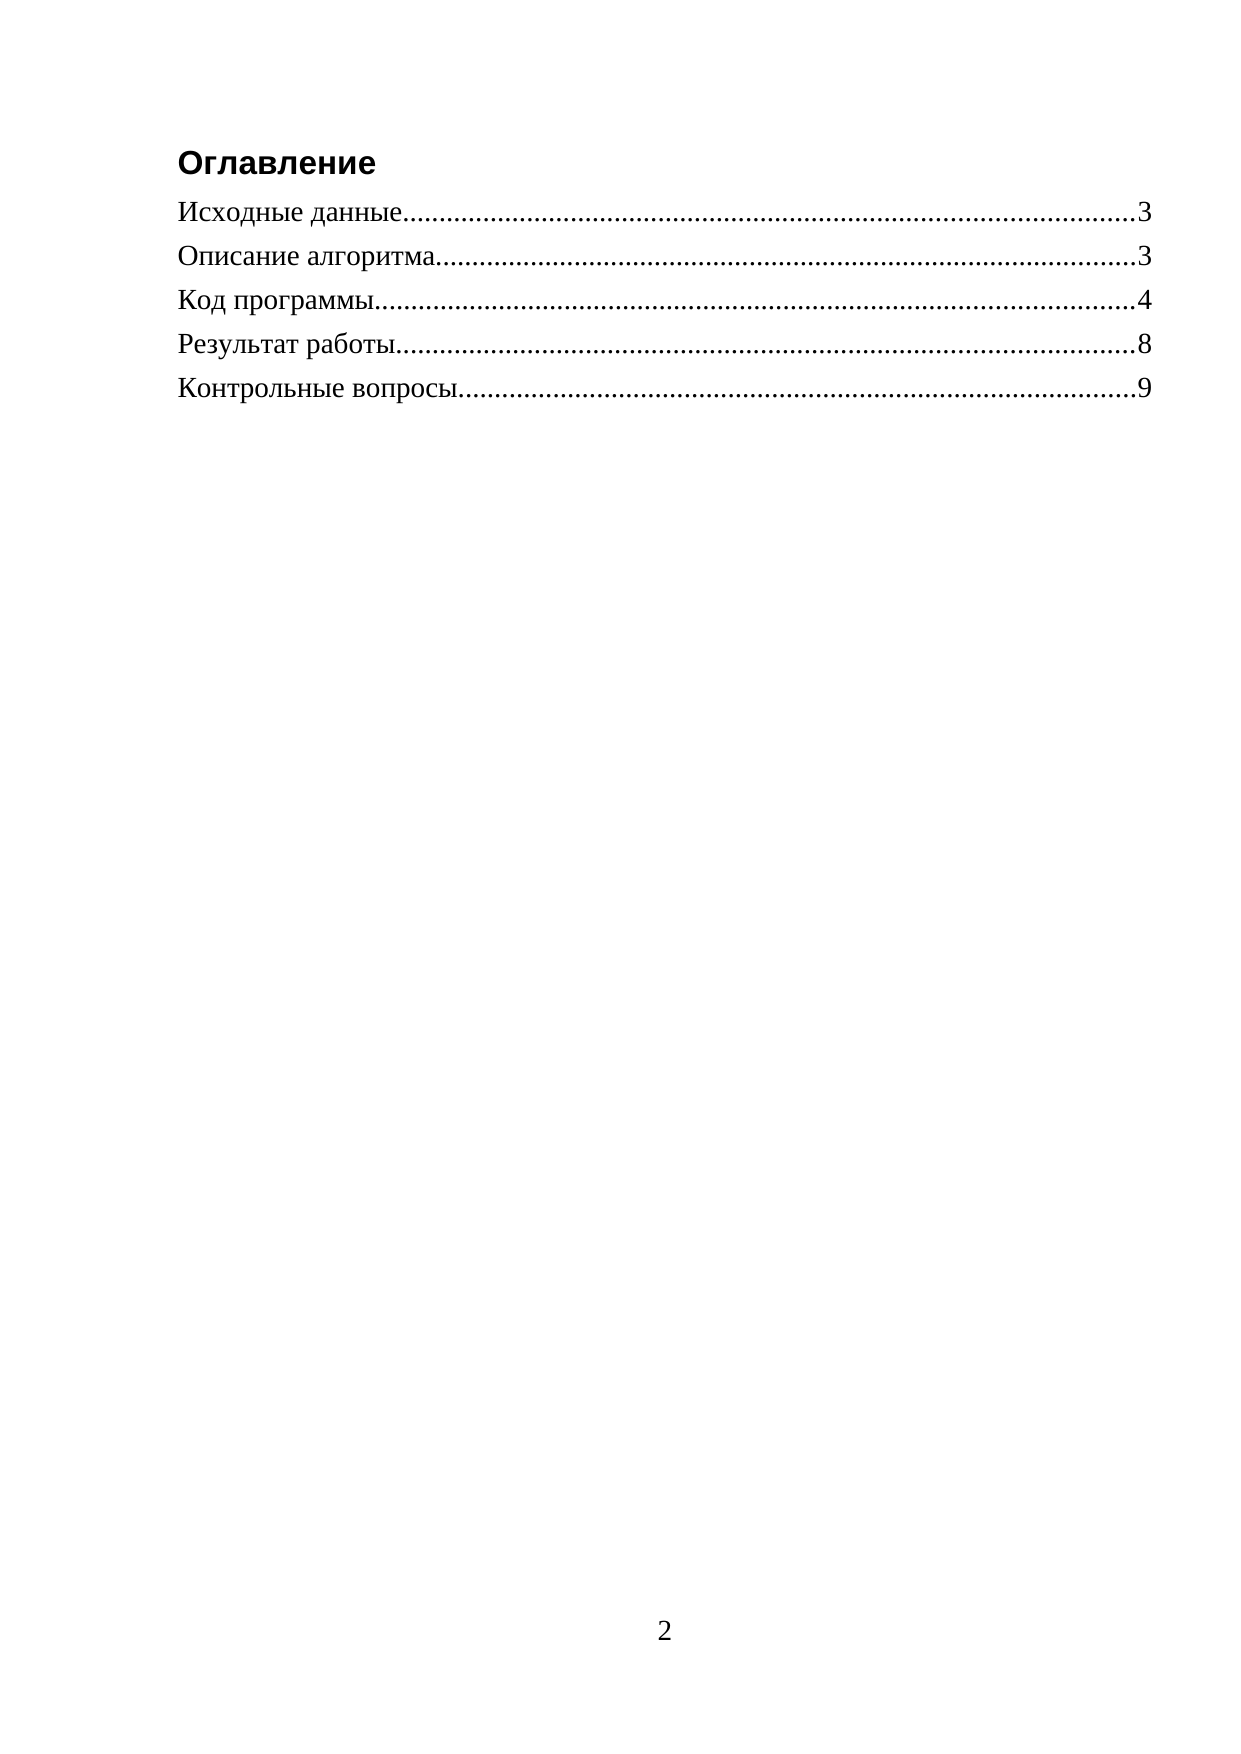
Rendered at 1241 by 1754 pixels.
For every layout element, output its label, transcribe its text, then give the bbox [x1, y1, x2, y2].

text Исходные данные 3 [177, 194, 1152, 228]
text Результат работы 8 [177, 326, 1152, 359]
text Контрольные вопросы 9 [177, 370, 1152, 403]
text Код программы 4 [177, 282, 1152, 316]
text Описание алгоритма 3 [177, 238, 1152, 272]
subtitle Оглавление [177, 143, 1152, 182]
